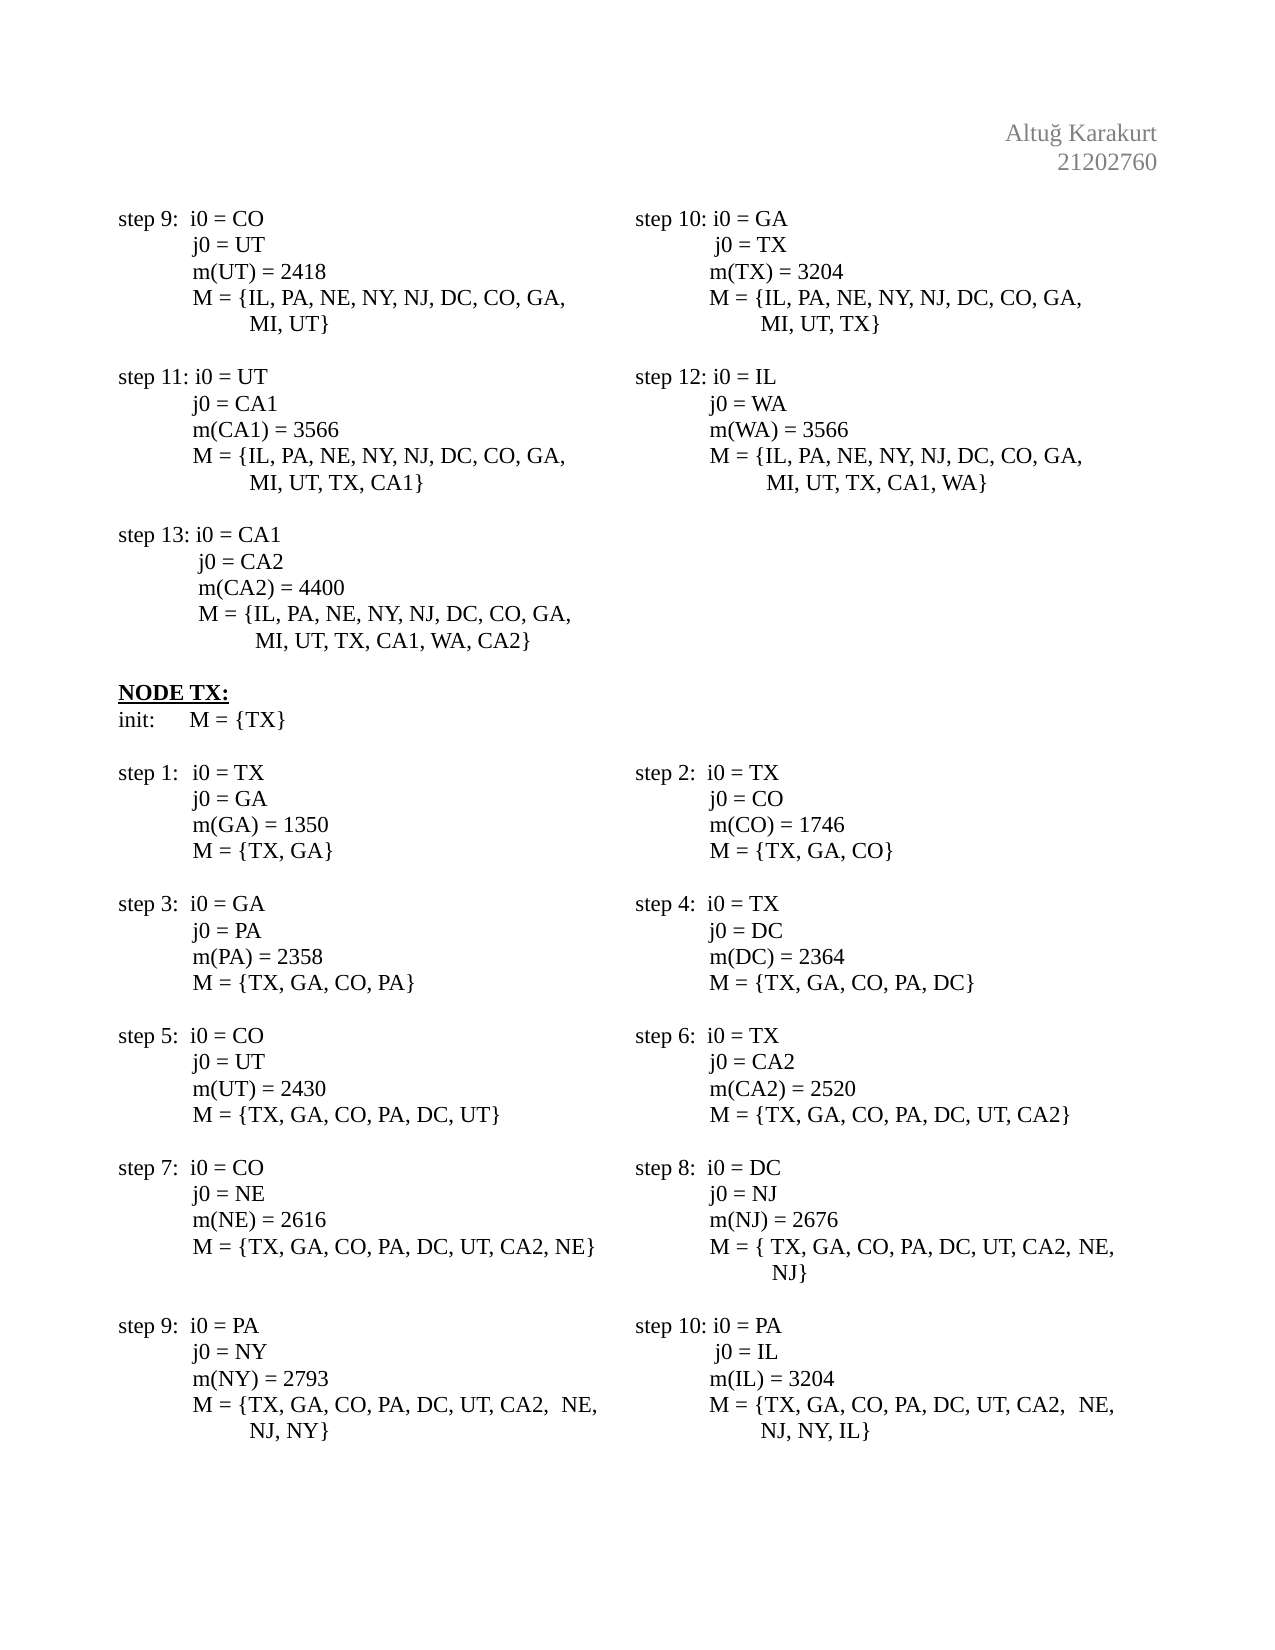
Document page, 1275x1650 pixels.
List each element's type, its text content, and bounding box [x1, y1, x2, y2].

text m(PA) = 2358 m(DC) = 2364 [118, 943, 1157, 969]
text M = {IL, PA, NE, NY, NJ, DC, CO, GA, M = {IL, PA, NE, NY, NJ, DC, CO, GA, [118, 442, 1157, 469]
text step 7: i0 = CO step 8: i0 = DC [118, 1154, 1157, 1180]
text step 13: i0 = CA1 [118, 521, 1157, 548]
text M = {TX, GA} M = {TX, GA, CO} [118, 838, 1157, 864]
text step 1: i0 = TX step 2: i0 = TX [118, 758, 1157, 785]
text j0 = PA j0 = DC [118, 917, 1157, 943]
text m(UT) = 2418 m(TX) = 3204 [118, 258, 1157, 284]
text M = {TX, GA, CO, PA, DC, UT} M = {TX, GA, CO, PA, DC, UT, CA2} [118, 1101, 1157, 1127]
text j0 = GA j0 = CO [118, 785, 1157, 811]
text MI, UT, TX, CA1, WA, CA2} [118, 627, 1157, 653]
text step 11: i0 = UT step 12: i0 = IL [118, 363, 1157, 389]
text NJ, NY} NJ, NY, IL} [118, 1417, 1157, 1444]
text MI, UT} MI, UT, TX} [118, 311, 1157, 337]
text j0 = UT j0 = TX [118, 231, 1157, 258]
text j0 = UT j0 = CA2 [118, 1048, 1157, 1075]
text m(CA2) = 4400 [118, 574, 1157, 600]
text m(NE) = 2616 m(NJ) = 2676 [118, 1207, 1157, 1233]
text M = {IL, PA, NE, NY, NJ, DC, CO, GA, M = {IL, PA, NE, NY, NJ, DC, CO, GA, [118, 284, 1157, 311]
text step 3: i0 = GA step 4: i0 = TX [118, 890, 1157, 917]
text M = {TX, GA, CO, PA, DC, UT, CA2, NE, M = {TX, GA, CO, PA, DC, UT, CA2, NE, [118, 1391, 1157, 1417]
text m(GA) = 1350 m(CO) = 1746 [118, 811, 1157, 838]
text m(CA1) = 3566 m(WA) = 3566 [118, 416, 1157, 442]
text init: M = {TX} [118, 706, 1157, 732]
text j0 = NE j0 = NJ [118, 1180, 1157, 1207]
text j0 = NY j0 = IL [118, 1338, 1157, 1365]
text M = {TX, GA, CO, PA} M = {TX, GA, CO, PA, DC} [118, 969, 1157, 996]
text step 5: i0 = CO step 6: i0 = TX [118, 1022, 1157, 1048]
text MI, UT, TX, CA1} MI, UT, TX, CA1, WA} [118, 469, 1157, 495]
text step 9: i0 = CO step 10: i0 = GA [118, 205, 1157, 231]
text j0 = CA1 j0 = WA [118, 389, 1157, 416]
text step 9: i0 = PA step 10: i0 = PA [118, 1312, 1157, 1338]
text m(UT) = 2430 m(CA2) = 2520 [118, 1075, 1157, 1101]
text M = {TX, GA, CO, PA, DC, UT, CA2, NE} M = { TX, GA, CO, PA, DC, UT, CA2, NE, NJ} [118, 1233, 1157, 1286]
text NODE TX: [118, 679, 1157, 706]
text m(NY) = 2793 m(IL) = 3204 [118, 1365, 1157, 1391]
text M = {IL, PA, NE, NY, NJ, DC, CO, GA, [118, 600, 1157, 627]
text j0 = CA2 [118, 548, 1157, 574]
